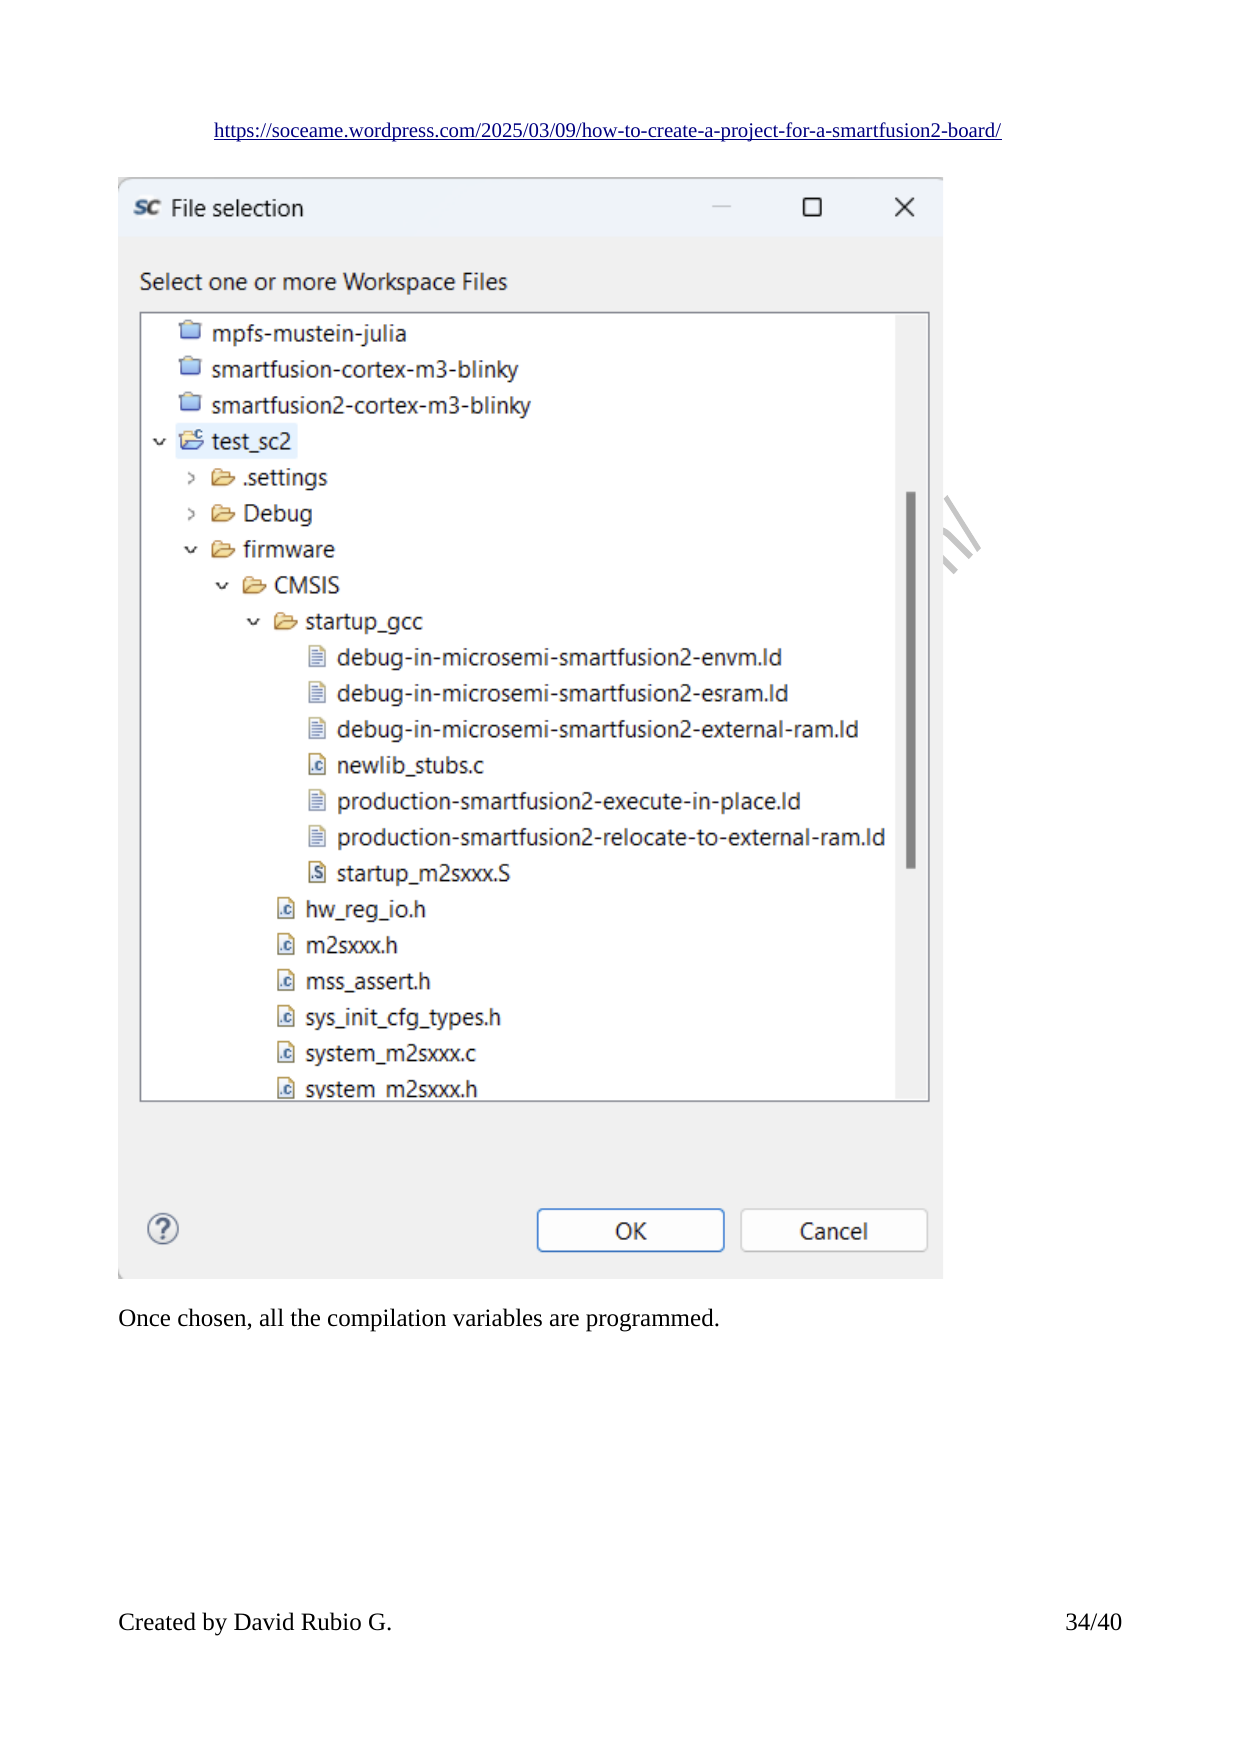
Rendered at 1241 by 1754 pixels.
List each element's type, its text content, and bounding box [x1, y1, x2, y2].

text Once chosen, all the compilation variables are programmed. [118, 1303, 1122, 1332]
picture [118, 177, 944, 1279]
